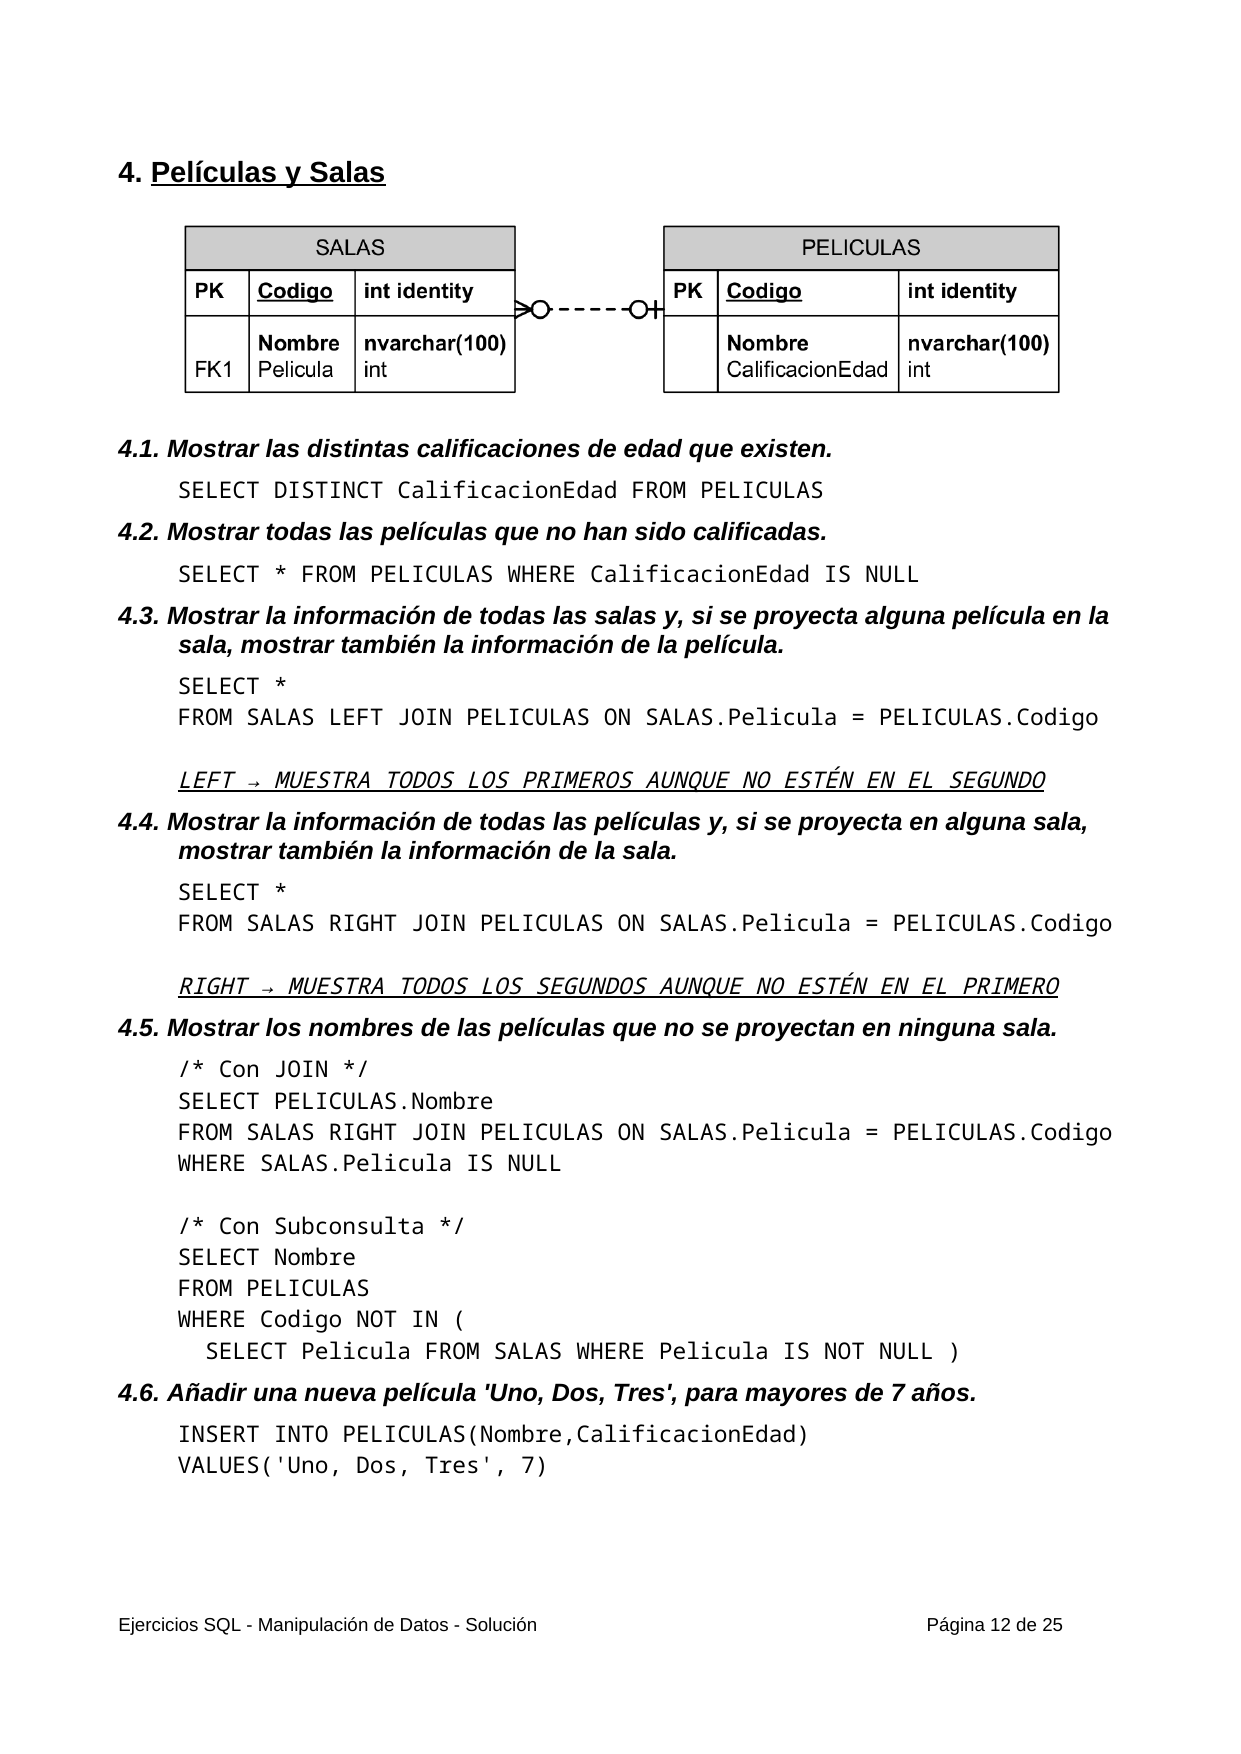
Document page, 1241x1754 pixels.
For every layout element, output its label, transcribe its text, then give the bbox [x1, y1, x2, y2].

text FROM PELICULAS [177, 1272, 1122, 1303]
text SELECT * FROM PELICULAS WHERE CalificacionEdad IS NULL [177, 558, 1122, 589]
text INSERT INTO PELICULAS(Nombre,CalificacionEdad) [177, 1418, 1122, 1449]
text SELECT Nombre [177, 1241, 1122, 1272]
text SELECT * [177, 876, 1122, 907]
text SELECT DISTINCT CalificacionEdad FROM PELICULAS [177, 474, 1122, 506]
text RIGHT → MUESTRA TODOS LOS SEGUNDOS AUNQUE NO ESTÉN EN EL PRIMERO [177, 970, 1122, 1001]
subtitle Mostrar la información de todas las salas y, si se proyecta alguna película en la sala, mostrar también la información de la película. [118, 601, 1122, 658]
text WHERE Codigo NOT IN ( [177, 1303, 1122, 1335]
text SELECT Pelicula FROM SALAS WHERE Pelicula IS NOT NULL ) [177, 1335, 1122, 1366]
subtitle Mostrar todas las películas que no han sido caliﬁcadas. [118, 517, 1122, 546]
subtitle Películas y Salas [118, 155, 1122, 188]
subtitle Mostrar la información de todas las películas y, si se proyecta en alguna sala, mostrar también la información de la sala. [118, 807, 1122, 864]
text FROM SALAS LEFT JOIN PELICULAS ON SALAS.Pelicula = PELICULAS.Codigo [177, 701, 1122, 733]
text FROM SALAS RIGHT JOIN PELICULAS ON SALAS.Pelicula = PELICULAS.Codigo [177, 907, 1122, 939]
text /* Con JOIN */ [177, 1053, 1122, 1085]
text WHERE SALAS.Pelicula IS NULL [177, 1147, 1122, 1178]
subtitle Añadir una nueva película 'Uno, Dos, Tres', para mayores de 7 años. [118, 1378, 1122, 1406]
subtitle Mostrar las distintas caliﬁcaciones de edad que existen. [118, 434, 1122, 462]
text VALUES('Uno, Dos, Tres', 7) [177, 1449, 1122, 1481]
picture [177, 218, 1063, 399]
text FROM SALAS RIGHT JOIN PELICULAS ON SALAS.Pelicula = PELICULAS.Codigo [177, 1116, 1122, 1147]
text /* Con Subconsulta */ [177, 1210, 1122, 1241]
text LEFT → MUESTRA TODOS LOS PRIMEROS AUNQUE NO ESTÉN EN EL SEGUNDO [177, 764, 1122, 795]
text SELECT PELICULAS.Nombre [177, 1085, 1122, 1116]
text SELECT * [177, 670, 1122, 701]
subtitle Mostrar los nombres de las películas que no se proyectan en ninguna sala. [118, 1013, 1122, 1042]
